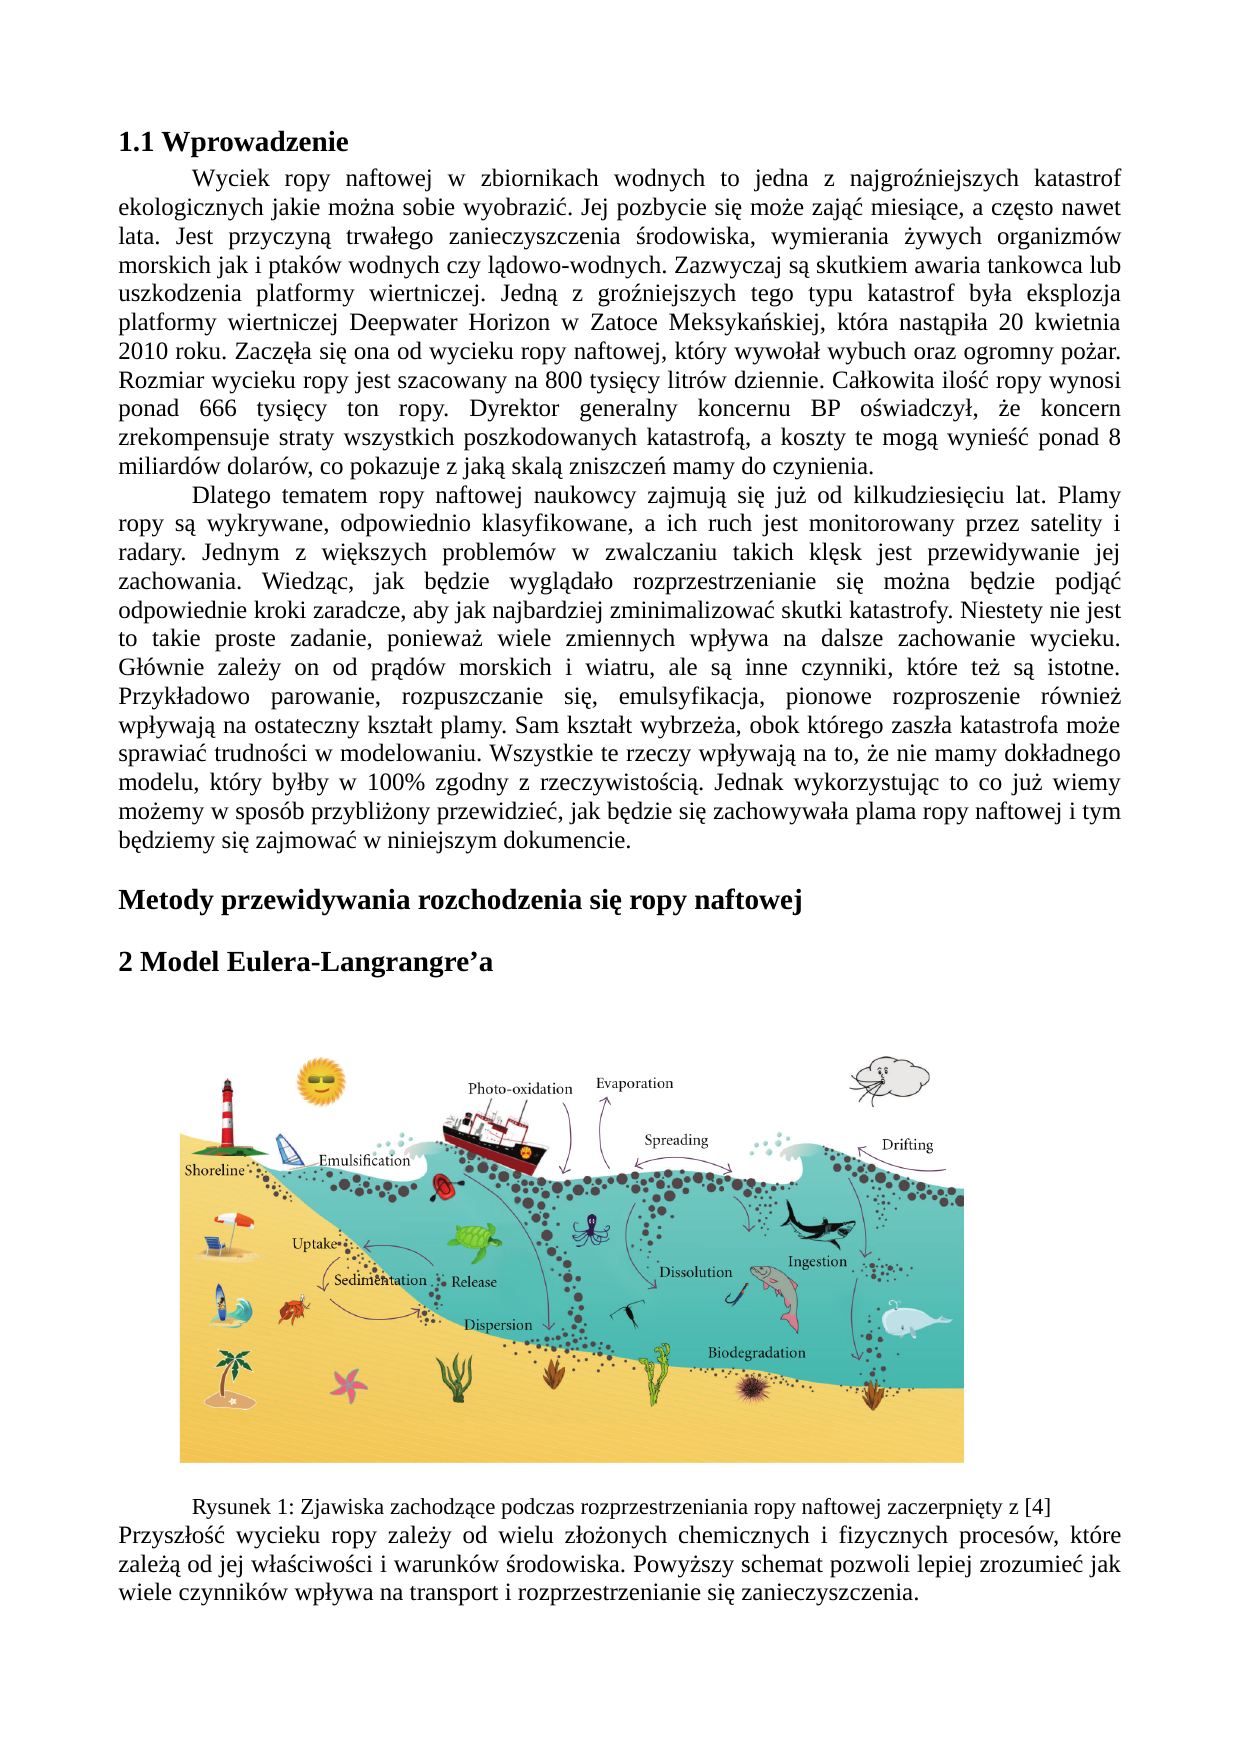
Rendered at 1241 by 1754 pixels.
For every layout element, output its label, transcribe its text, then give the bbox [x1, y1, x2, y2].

text Wyciek ropy naftowej w zbiornikach wodnych to jedna z najgroźniejszych katastrof ekologicznych jakie można sobie wyobrazić. Jej pozbycie się może zająć miesiące, a często nawet lata. Jest przyczyną trwałego zanieczyszczenia środowiska, wymierania żywych organizmów morskich jak i ptaków wodnych czy lądowo-wodnych. Zazwyczaj są skutkiem awaria tankowca lub uszkodzenia platformy wiertniczej. Jedną z groźniejszych tego typu katastrof była eksplozja platformy wiertniczej Deepwater Horizon w Zatoce Meksykańskiej, która nastąpiła 20 kwietnia 2010 roku. Zaczęła się ona od wycieku ropy naftowej, który wywołał wybuch oraz ogromny pożar. Rozmiar wycieku ropy jest szacowany na 800 tysięcy litrów dziennie. Całkowita ilość ropy wynosi ponad 666 tysięcy ton ropy. Dyrektor generalny koncernu BP oświadczył, że koncern zrekompensuje straty wszystkich poszkodowanych katastrofą, a koszty te mogą wynieść ponad 8 miliardów dolarów, co pokazuje z jaką skalą zniszczeń mamy do czynienia. [118, 163, 1122, 480]
text 2 Model Eulera-Langrangre’a [118, 944, 1122, 978]
text Przyszłość wycieku ropy zależy od wielu złożonych chemicznych i fizycznych procesów, które zależą od jej właściwości i warunków środowiska. Powyższy schemat pozwoli lepiej zrozumieć jak wiele czynników wpływa na transport i rozprzestrzenianie się zanieczyszczenia. [118, 1520, 1122, 1606]
text Metody przewidywania rozchodzenia się ropy naftowej [118, 882, 1122, 916]
text Rysunek 1: Zjawiska zachodzące podczas rozprzestrzeniania ropy naftowej zaczerpnięty z [4] [118, 1491, 1122, 1520]
text 1.1 Wprowadzenie [118, 124, 1122, 158]
text Dlatego tematem ropy naftowej naukowcy zajmują się już od kilkudziesięciu lat. Plamy ropy są wykrywane, odpowiednio klasyfikowane, a ich ruch jest monitorowany przez satelity i radary. Jednym z większych problemów w zwalczaniu takich klęsk jest przewidywanie jej zachowania. Wiedząc, jak będzie wyglądało rozprzestrzenianie się można będzie podjąć odpowiednie kroki zaradcze, aby jak najbardziej zminimalizować skutki katastrofy. Niestety nie jest to takie proste zadanie, ponieważ wiele zmiennych wpływa na dalsze zachowanie wycieku. Głównie zależy on od prądów morskich i wiatru, ale są inne czynniki, które też są istotne. Przykładowo parowanie, rozpuszczanie się, emulsyfikacja, pionowe rozproszenie również wpływają na ostateczny kształt plamy. Sam kształt wybrzeża, obok którego zaszła katastrofa może sprawiać trudności w modelowaniu. Wszystkie te rzeczy wpływają na to, że nie mamy dokładnego modelu, który byłby w 100% zgodny z rzeczywistością. Jednak wykorzystując to co już wiemy możemy w sposób przybliżony przewidzieć, jak będzie się zachowywała plama ropy naftowej i tym będziemy się zajmować w niniejszym dokumencie. [118, 480, 1122, 853]
